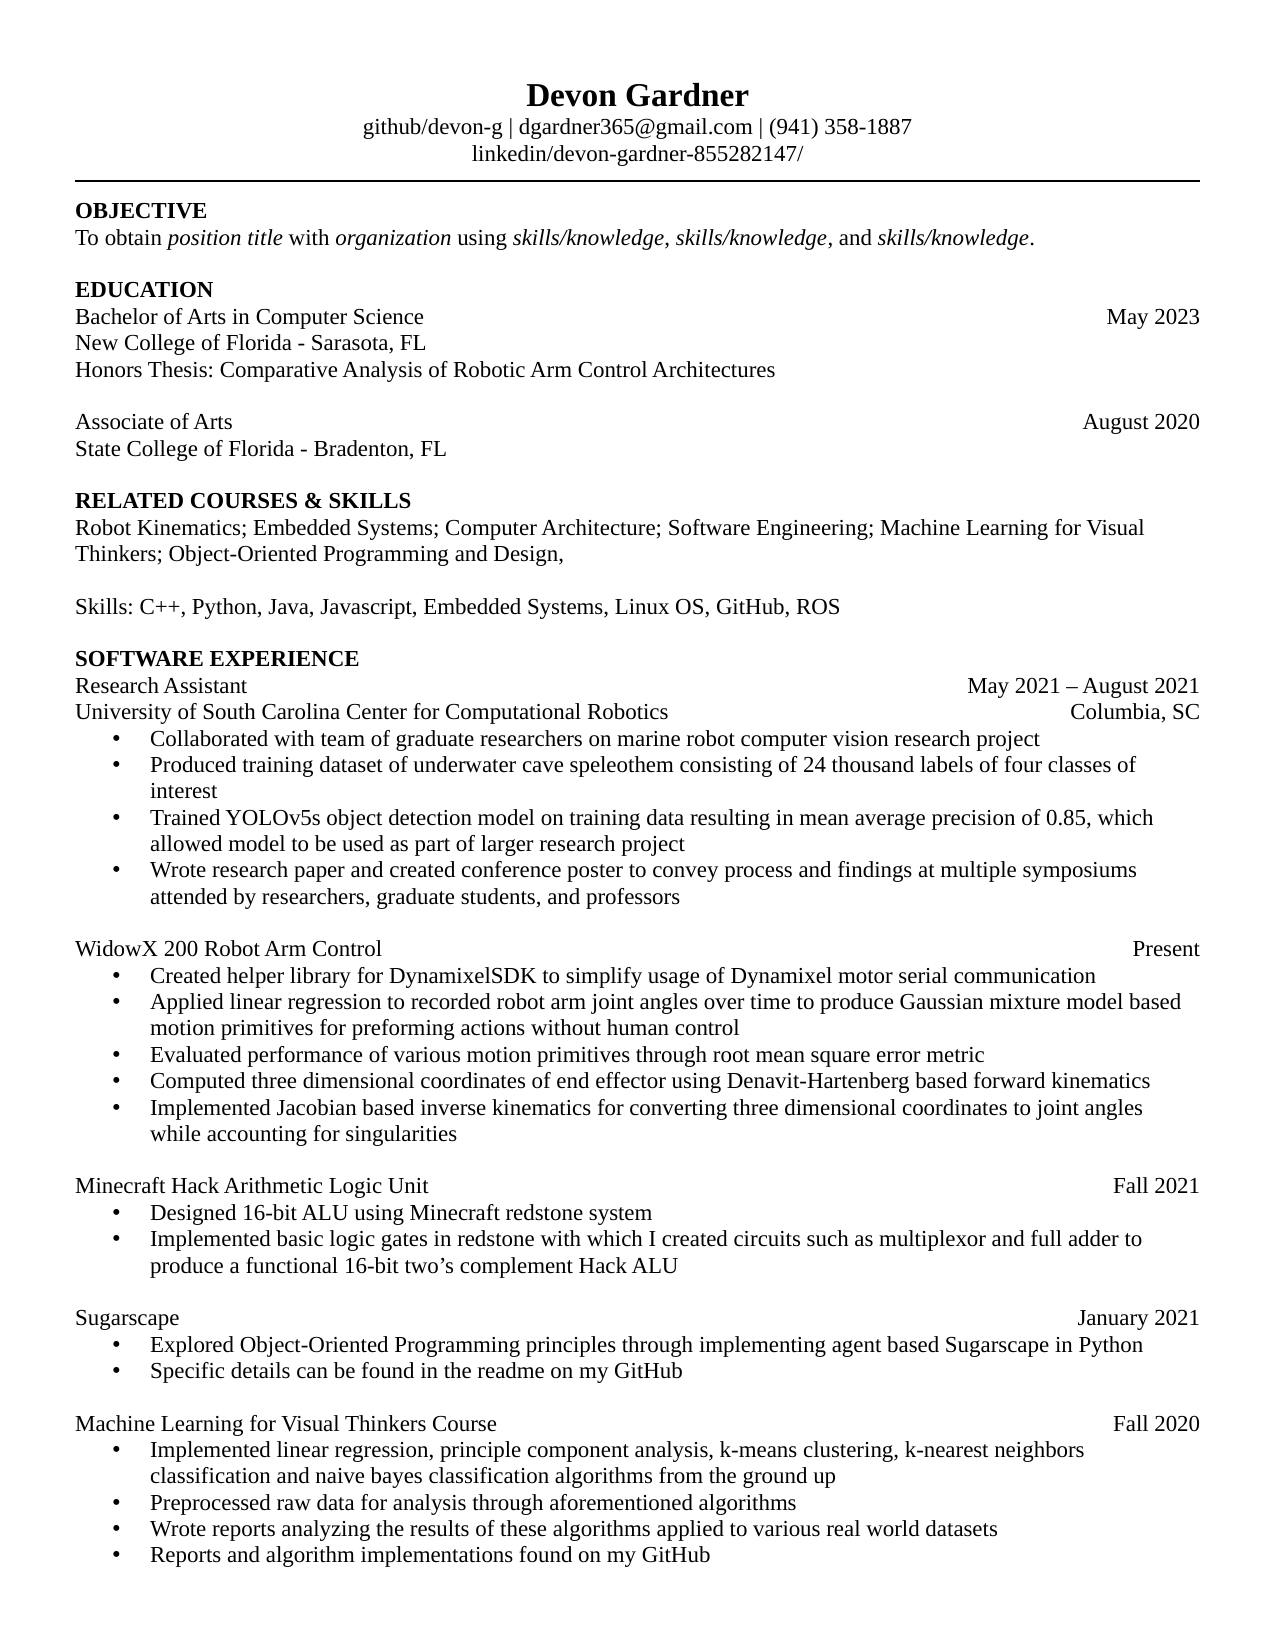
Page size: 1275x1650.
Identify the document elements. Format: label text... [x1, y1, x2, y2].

list Trained YOLOv5s object detection model on training data resulting in mean average precision of 0.85, which allowed model to be used as part of larger research project [112, 804, 1200, 856]
text Sugarscape January 2021 [75, 1304, 1200, 1331]
list Implemented Jacobian based inverse kinematics for converting three dimensional coordinates to joint angles while accounting for singularities [112, 1093, 1200, 1146]
text Skills: C++, Python, Java, Javascript, Embedded Systems, Linux OS, GitHub, ROS [75, 593, 1200, 619]
text OBJECTIVE [75, 197, 1200, 224]
list Implemented basic logic gates in redstone with which I created circuits such as multiplexor and full adder to produce a functional 16-bit two’s complement Hack ALU [112, 1225, 1200, 1278]
text WidowX 200 Robot Arm Control Present [75, 935, 1200, 962]
text Research Assistant May 2021 – August 2021 [75, 672, 1200, 698]
text State College of Florida - Bradenton, FL [75, 435, 1200, 461]
text Honors Thesis: Comparative Analysis of Robotic Arm Control Architectures [75, 356, 1200, 382]
text Bachelor of Arts in Computer Science May 2023 [75, 303, 1200, 329]
list Specific details can be found in the readme on my GitHub [112, 1357, 1200, 1383]
text Machine Learning for Visual Thinkers Course Fall 2020 [75, 1410, 1200, 1436]
list Collaborated with team of graduate researchers on marine robot computer vision research project [112, 724, 1200, 751]
list Wrote research paper and created conference poster to convey process and findings at multiple symposiums attended by researchers, graduate students, and professors [112, 856, 1200, 909]
text To obtain position title with organization using skills/knowledge, skills/knowledge, and skills/knowledge. [75, 224, 1200, 250]
text Robot Kinematics; Embedded Systems; Computer Architecture; Software Engineering; Machine Learning for Visual Thinkers; Object-Oriented Programming and Design, [75, 514, 1200, 566]
text linkedin/devon-gardner-855282147/ [75, 140, 1200, 166]
list Wrote reports analyzing the results of these algorithms applied to various real world datasets [112, 1515, 1200, 1542]
text Minecraft Hack Arithmetic Logic Unit Fall 2021 [75, 1173, 1200, 1199]
list Reports and algorithm implementations found on my GitHub [112, 1542, 1200, 1568]
list Designed 16-bit ALU using Minecraft redstone system [112, 1199, 1200, 1225]
text github/devon-g | dgardner365@gmail.com | (941) 358-1887 [75, 113, 1200, 140]
list Created helper library for DynamixelSDK to simplify usage of Dynamixel motor serial communication [112, 962, 1200, 988]
list Explored Object-Oriented Programming principles through implementing agent based Sugarscape in Python [112, 1331, 1200, 1357]
list Preprocessed raw data for analysis through aforementioned algorithms [112, 1489, 1200, 1515]
list Produced training dataset of underwater cave speleothem consisting of 24 thousand labels of four classes of interest [112, 751, 1200, 804]
list Evaluated performance of various motion primitives through root mean square error metric [112, 1041, 1200, 1067]
text SOFTWARE EXPERIENCE [75, 646, 1200, 672]
text Associate of Arts August 2020 [75, 408, 1200, 435]
text RELATED COURSES & SKILLS [75, 487, 1200, 514]
list Computed three dimensional coordinates of end effector using Denavit-Hartenberg based forward kinematics [112, 1067, 1200, 1093]
text University of South Carolina Center for Computational Robotics Columbia, SC [75, 698, 1200, 724]
text EDUCATION [75, 277, 1200, 303]
list Applied linear regression to recorded robot arm joint angles over time to produce Gaussian mixture model based motion primitives for preforming actions without human control [112, 988, 1200, 1041]
list Implemented linear regression, principle component analysis, k-means clustering, k-nearest neighbors classification and naive bayes classification algorithms from the ground up [112, 1436, 1200, 1489]
text Devon Gardner [75, 75, 1200, 113]
text New College of Florida - Sarasota, FL [75, 329, 1200, 356]
